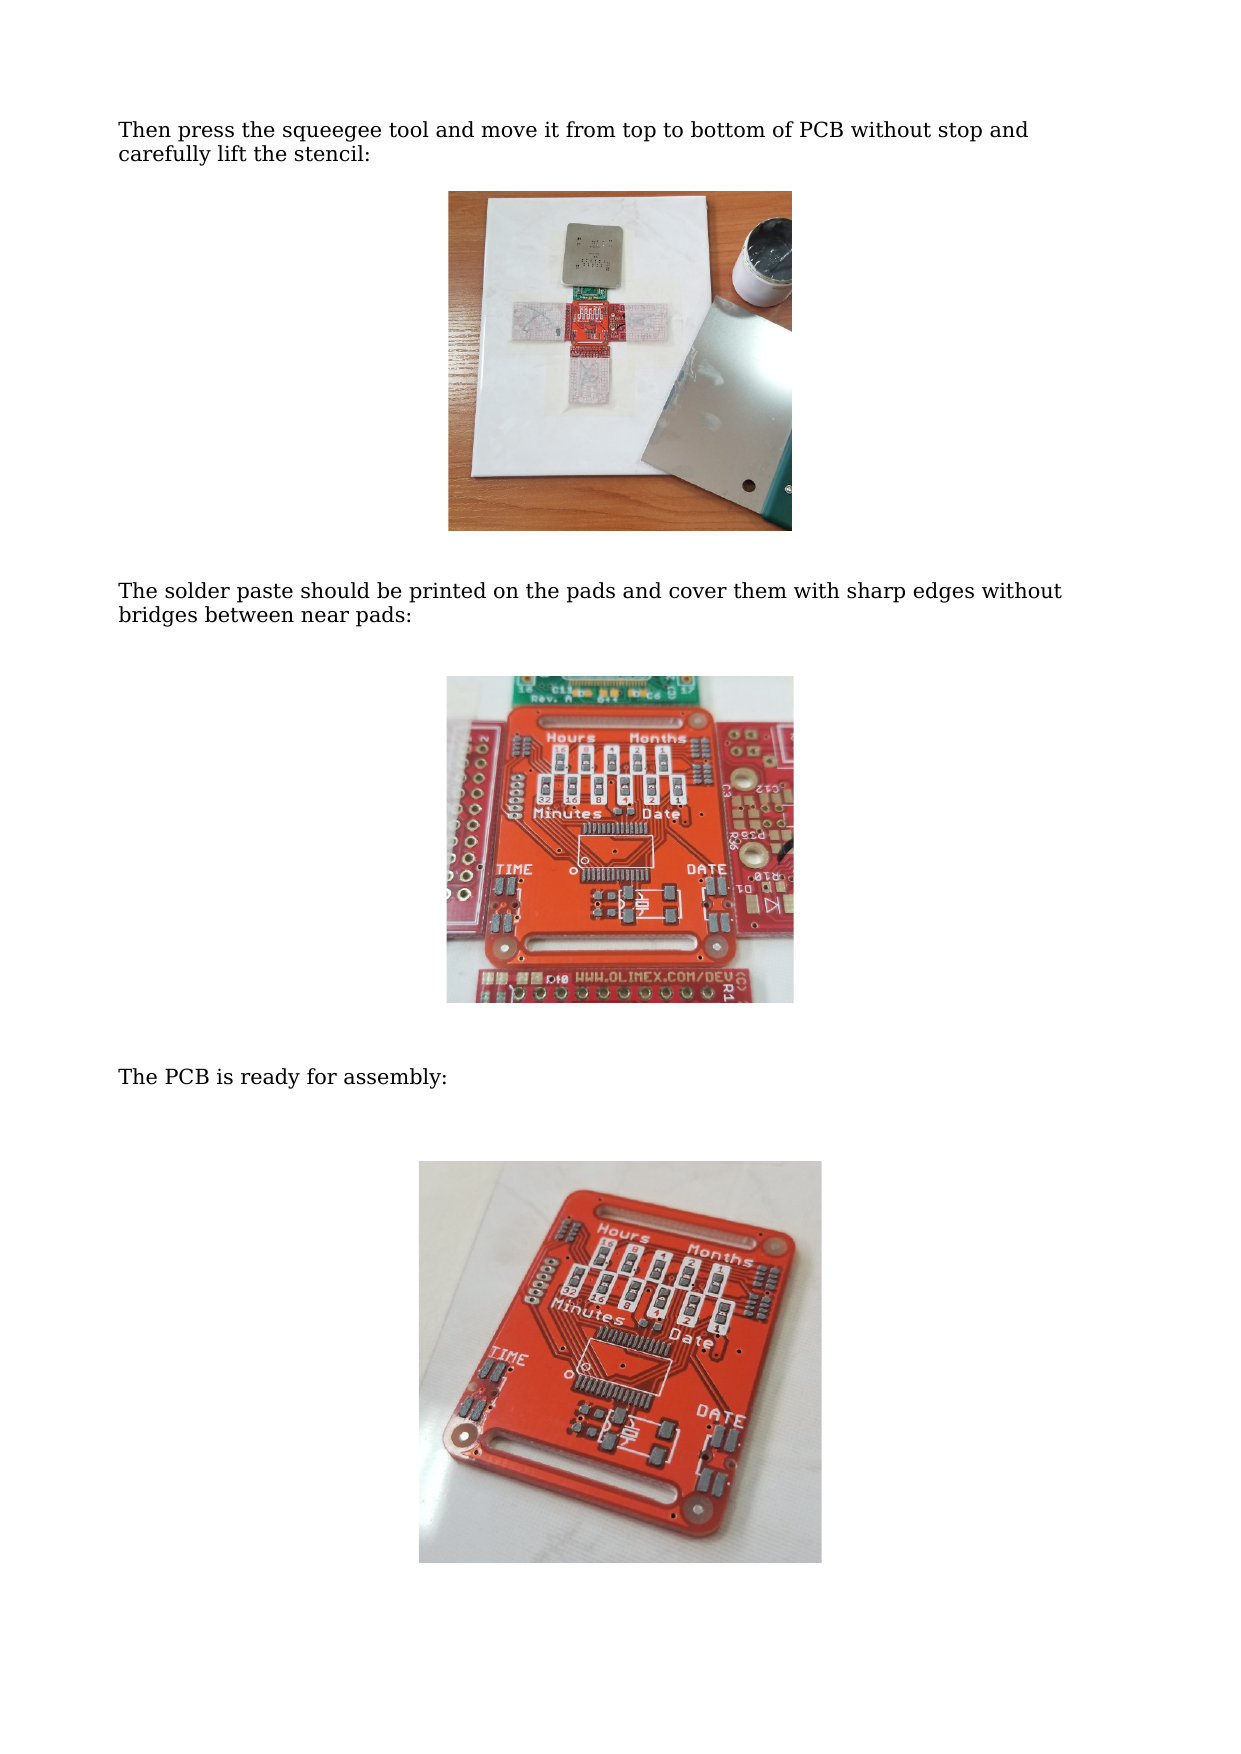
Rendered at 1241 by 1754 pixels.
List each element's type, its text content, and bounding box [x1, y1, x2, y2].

text The PCB is ready for assembly: [118, 1065, 1122, 1089]
picture [418, 1161, 822, 1563]
text Then press the squeegee tool and move it from top to bottom of PCB without stop and carefully lift the stencil: [118, 118, 1122, 167]
picture [448, 191, 792, 531]
picture [446, 676, 794, 1003]
text The solder paste should be printed on the pads and cover them with sharp edges without bridges between near pads: [118, 579, 1122, 628]
